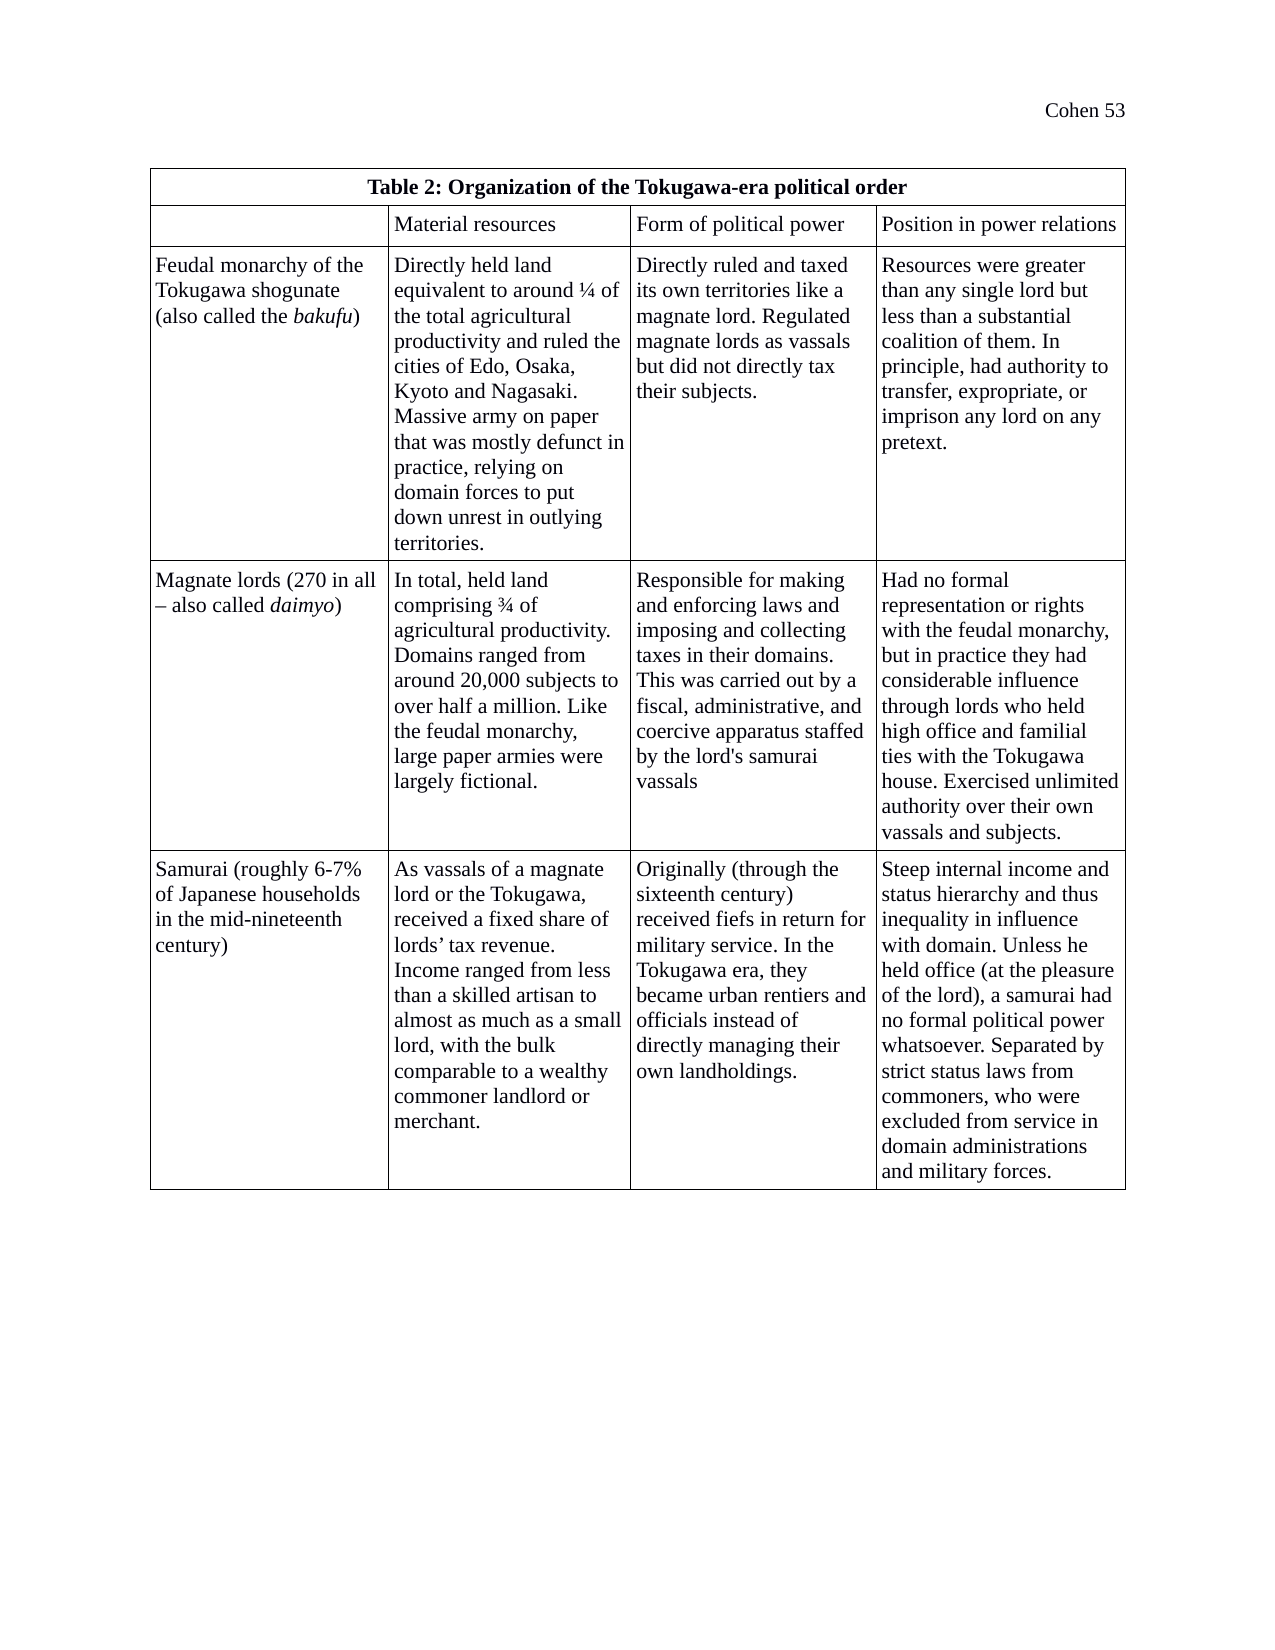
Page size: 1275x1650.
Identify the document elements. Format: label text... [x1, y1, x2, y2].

table_cell In total, held land comprising ¾ of agricultural productivity. Domains ranged from around 20,000 subjects to over half a million. Like the feudal monarchy, large paper armies were largely fictional. [389, 561, 630, 850]
table_cell Magnate lords (270 in all – also called daimyo) [151, 561, 388, 850]
table_cell [151, 206, 388, 246]
table_cell Samurai (roughly 6-7% of Japanese households in the mid-nineteenth century) [151, 851, 388, 1189]
table_cell Directly held land equivalent to around ¼ of the total agricultural productivity and ruled the cities of Edo, Osaka, Kyoto and Nagasaki. Massive army on paper that was mostly defunct in practice, relying on domain forces to put down unrest in outlying territories. [389, 247, 630, 560]
table_cell Material resources [389, 206, 630, 246]
table_cell Resources were greater than any single lord but less than a substantial coalition of them. In principle, had authority to transfer, expropriate, or imprison any lord on any pretext. [877, 247, 1125, 560]
table_cell Feudal monarchy of the Tokugawa shogunate (also called the bakufu) [151, 247, 388, 560]
table_cell Originally (through the sixteenth century) received fiefs in return for military service. In the Tokugawa era, they became urban rentiers and officials instead of directly managing their own landholdings. [631, 851, 876, 1189]
table_cell Directly ruled and taxed its own territories like a magnate lord. Regulated magnate lords as vassals but did not directly tax their subjects. [631, 247, 876, 560]
table_cell Responsible for making and enforcing laws and imposing and collecting taxes in their domains. This was carried out by a fiscal, administrative, and coercive apparatus staffed by the lord's samurai vassals [631, 561, 876, 850]
table_cell As vassals of a magnate lord or the Tokugawa, received a fixed share of lords’ tax revenue. Income ranged from less than a skilled artisan to almost as much as a small lord, with the bulk comparable to a wealthy commoner landlord or merchant. [389, 851, 630, 1189]
table_cell Form of political power [631, 206, 876, 246]
table_cell Steep internal income and status hierarchy and thus inequality in influence with domain. Unless he held office (at the pleasure of the lord), a samurai had no formal political power whatsoever. Separated by strict status laws from commoners, who were excluded from service in domain administrations and military forces. [877, 851, 1125, 1189]
table_cell Position in power relations [877, 206, 1125, 246]
table_cell Had no formal representation or rights with the feudal monarchy, but in practice they had considerable influence through lords who held high office and familial ties with the Tokugawa house. Exercised unlimited authority over their own vassals and subjects. [877, 561, 1125, 850]
table_header Table 2: Organization of the Tokugawa-era political order [151, 169, 1125, 205]
